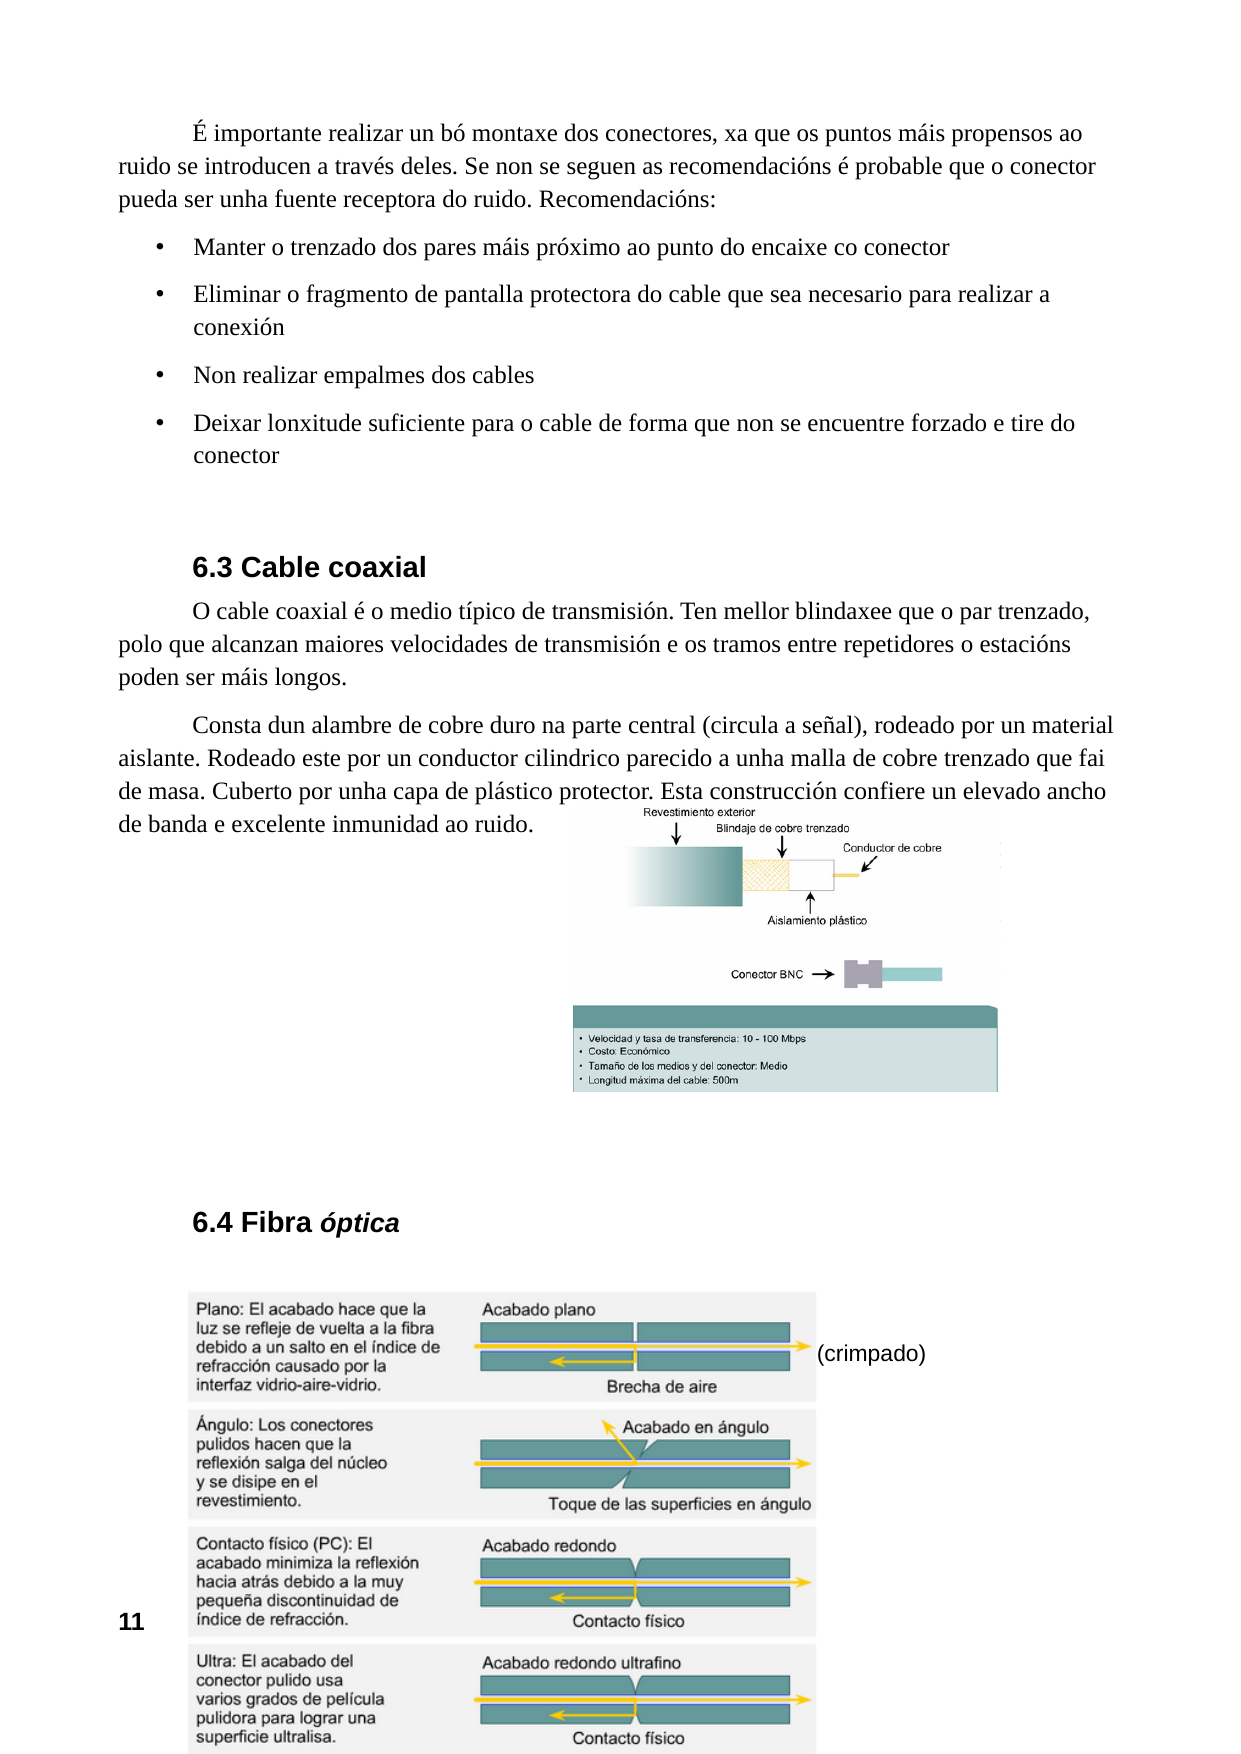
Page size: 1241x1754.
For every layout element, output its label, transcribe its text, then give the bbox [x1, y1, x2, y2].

subtitle 6.3 Cable coaxial [118, 550, 1122, 584]
list Eliminar o fragmento de pantalla protectora do cable que sea necesario para realizar a conexión [156, 279, 1122, 341]
picture [187, 1288, 817, 1754]
picture [573, 805, 1001, 1092]
list Manter o trenzado dos pares máis próximo ao punto do encaixe co conector [156, 232, 1122, 261]
list Non realizar empalmes dos cables [156, 360, 1122, 389]
subtitle 6.4 Fibra óptica [118, 1204, 1122, 1238]
text (crimpado) [817, 1340, 1122, 1367]
list Deixar lonxitude suficiente para o cable de forma que non se encuentre forzado e tire do conector [156, 408, 1122, 469]
text [118, 1340, 187, 1367]
text É importante realizar un bó montaxe dos conectores, xa que os puntos máis propensos ao ruido se introducen a través deles. Se non se seguen as recomendacións é probable que o conector pueda ser unha fuente receptora do ruido. Recomendacións: [118, 118, 1122, 213]
text O cable coaxial é o medio típico de transmisión. Ten mellor blindaxee que o par trenzado, polo que alcanzan maiores velocidades de transmisión e os tramos entre repetidores o estacións poden ser máis longos. [118, 596, 1122, 691]
text Consta dun alambre de cobre duro na parte central (circula a señal), rodeado por un material aislante. Rodeado este por un conductor cilindrico parecido a unha malla de cobre trenzado que fai de masa. Cuberto por unha capa de plástico protector. Esta construcción confiere un elevado ancho de banda e excelente inmunidad ao ruido. [118, 710, 1122, 838]
